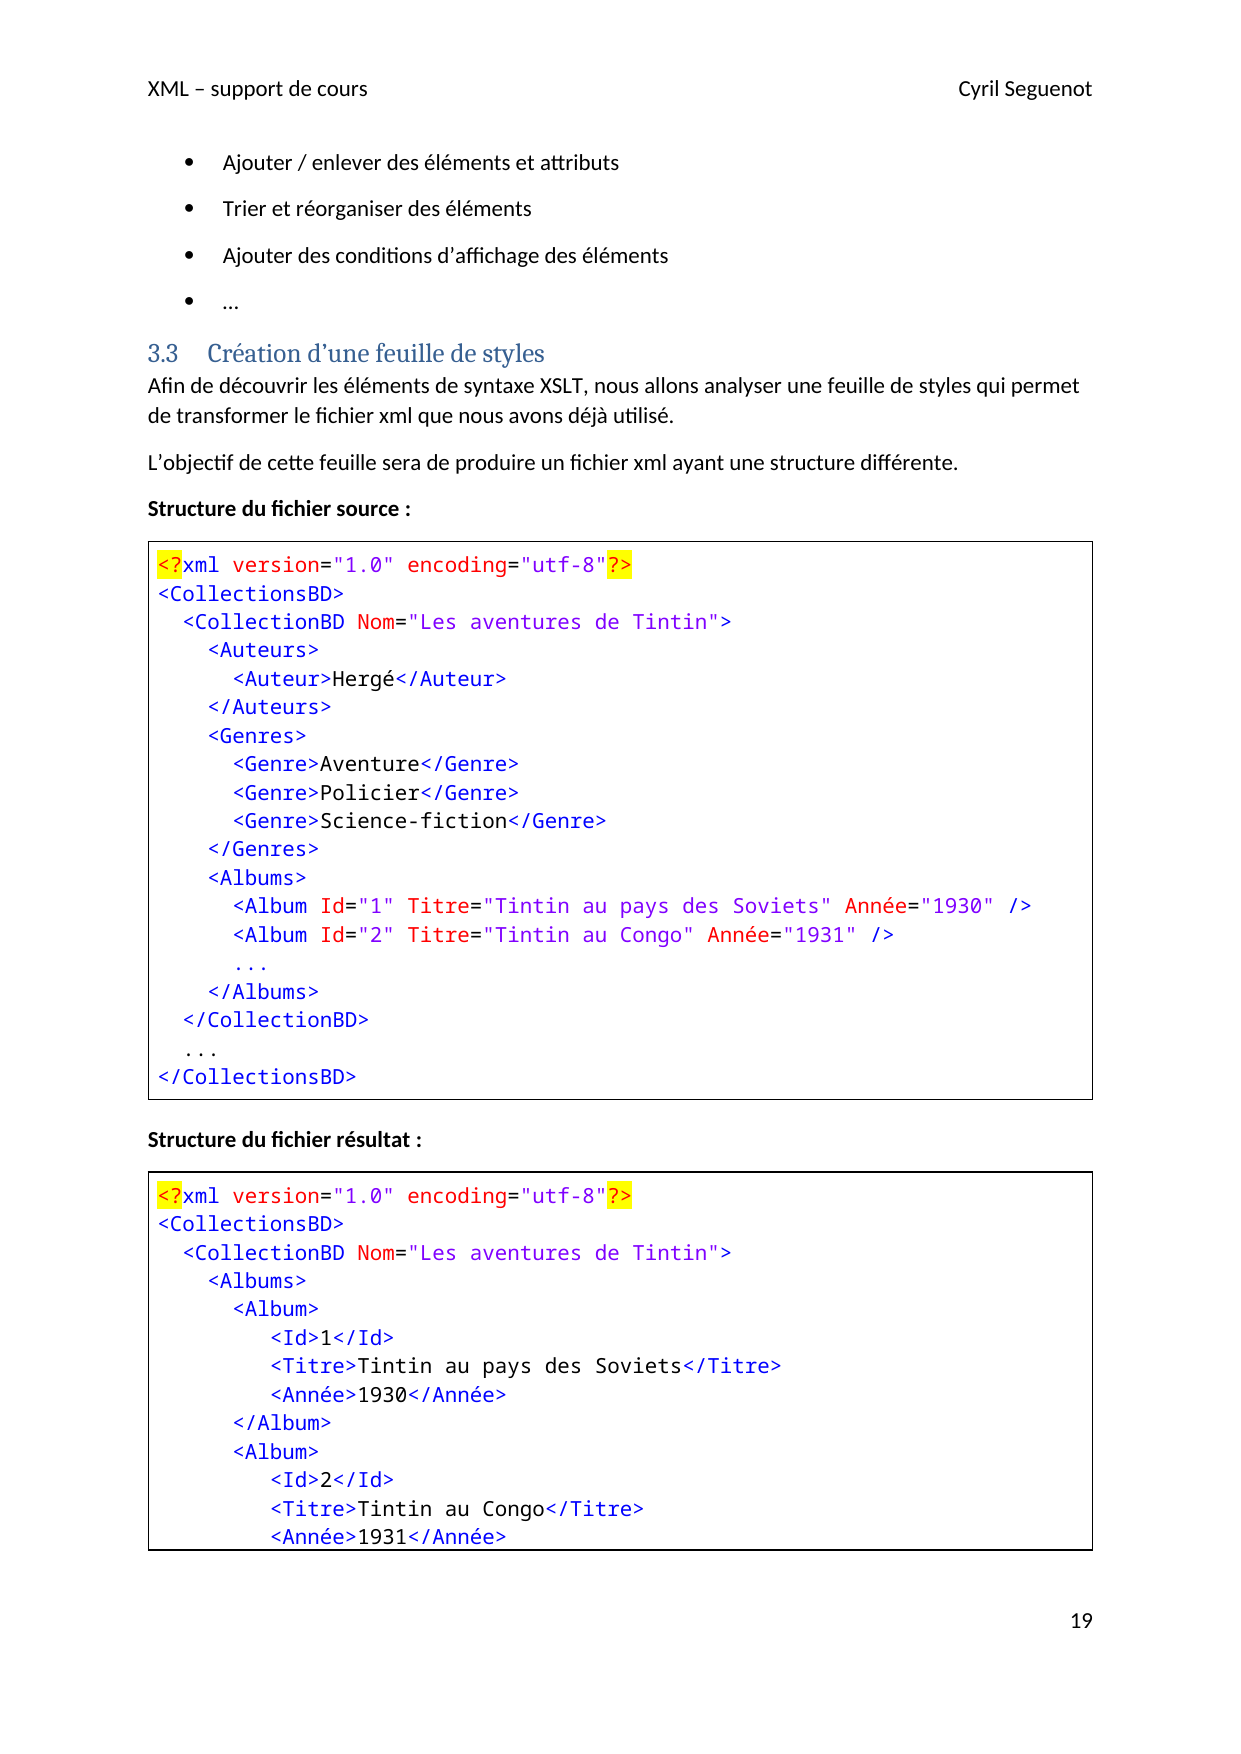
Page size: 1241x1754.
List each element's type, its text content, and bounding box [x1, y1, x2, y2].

text </CollectionsBD> [149, 1053, 1092, 1099]
text Structure du fichier résultat : [148, 1125, 1093, 1153]
text <Genre>Aventure</Genre> [149, 740, 1092, 768]
text </Auteurs> [149, 683, 1092, 711]
text <Album Id="2" Titre="Tintin au Congo" Année="1931" /> ... [149, 911, 1092, 967]
text ... [149, 1024, 1092, 1053]
text <Année>1931</Année> [149, 1513, 1092, 1549]
text <?xml version="1.0" encoding="utf-8"?> [149, 542, 1092, 569]
text <Album> <Id>1</Id> [149, 1285, 1092, 1342]
text </Album> [149, 1399, 1092, 1427]
text <?xml version="1.0" encoding="utf-8"?> [149, 1173, 1092, 1200]
text </Albums> [149, 967, 1092, 996]
text Structure du fichier source : [148, 494, 1093, 522]
text </Genres> [149, 825, 1092, 854]
text <CollectionBD Nom="Les aventures de Tintin"> [149, 1228, 1092, 1257]
text <Auteur>Hergé</Auteur> [149, 654, 1092, 683]
text <Album> <Id>2</Id> [149, 1427, 1092, 1484]
text <CollectionsBD> [149, 569, 1092, 598]
list … [185, 287, 1093, 315]
text </CollectionBD> [149, 996, 1092, 1024]
text <Genre>Policier</Genre> [149, 768, 1092, 797]
text <CollectionBD Nom="Les aventures de Tintin"> [149, 598, 1092, 626]
list Trier et réorganiser des éléments [185, 194, 1093, 222]
subtitle Création d’une feuille de styles [148, 338, 1093, 369]
text <Albums> [149, 1257, 1092, 1285]
text <Année>1930</Année> [149, 1371, 1092, 1399]
text <Genres> [149, 711, 1092, 740]
list Ajouter / enlever des éléments et attributs [185, 148, 1093, 176]
text <Album Id="1" Titre="Tintin au pays des Soviets" Année="1930" /> [149, 882, 1092, 911]
text <Titre>Tintin au Congo</Titre> [149, 1484, 1092, 1513]
text Afin de découvrir les éléments de syntaxe XSLT, nous allons analyser une feuille de styles qui permet de transformer le fichier xml que nous avons déjà utilisé. [148, 371, 1093, 429]
list Ajouter des conditions d’affichage des éléments [185, 241, 1093, 269]
text <Auteurs> [149, 626, 1092, 654]
text L’objectif de cette feuille sera de produire un fichier xml ayant une structure différente. [148, 448, 1093, 476]
text <Albums> [149, 854, 1092, 882]
text <Titre>Tintin au pays des Soviets</Titre> [149, 1342, 1092, 1371]
text <Genre>Science-fiction</Genre> [149, 797, 1092, 825]
text <CollectionsBD> [149, 1200, 1092, 1228]
